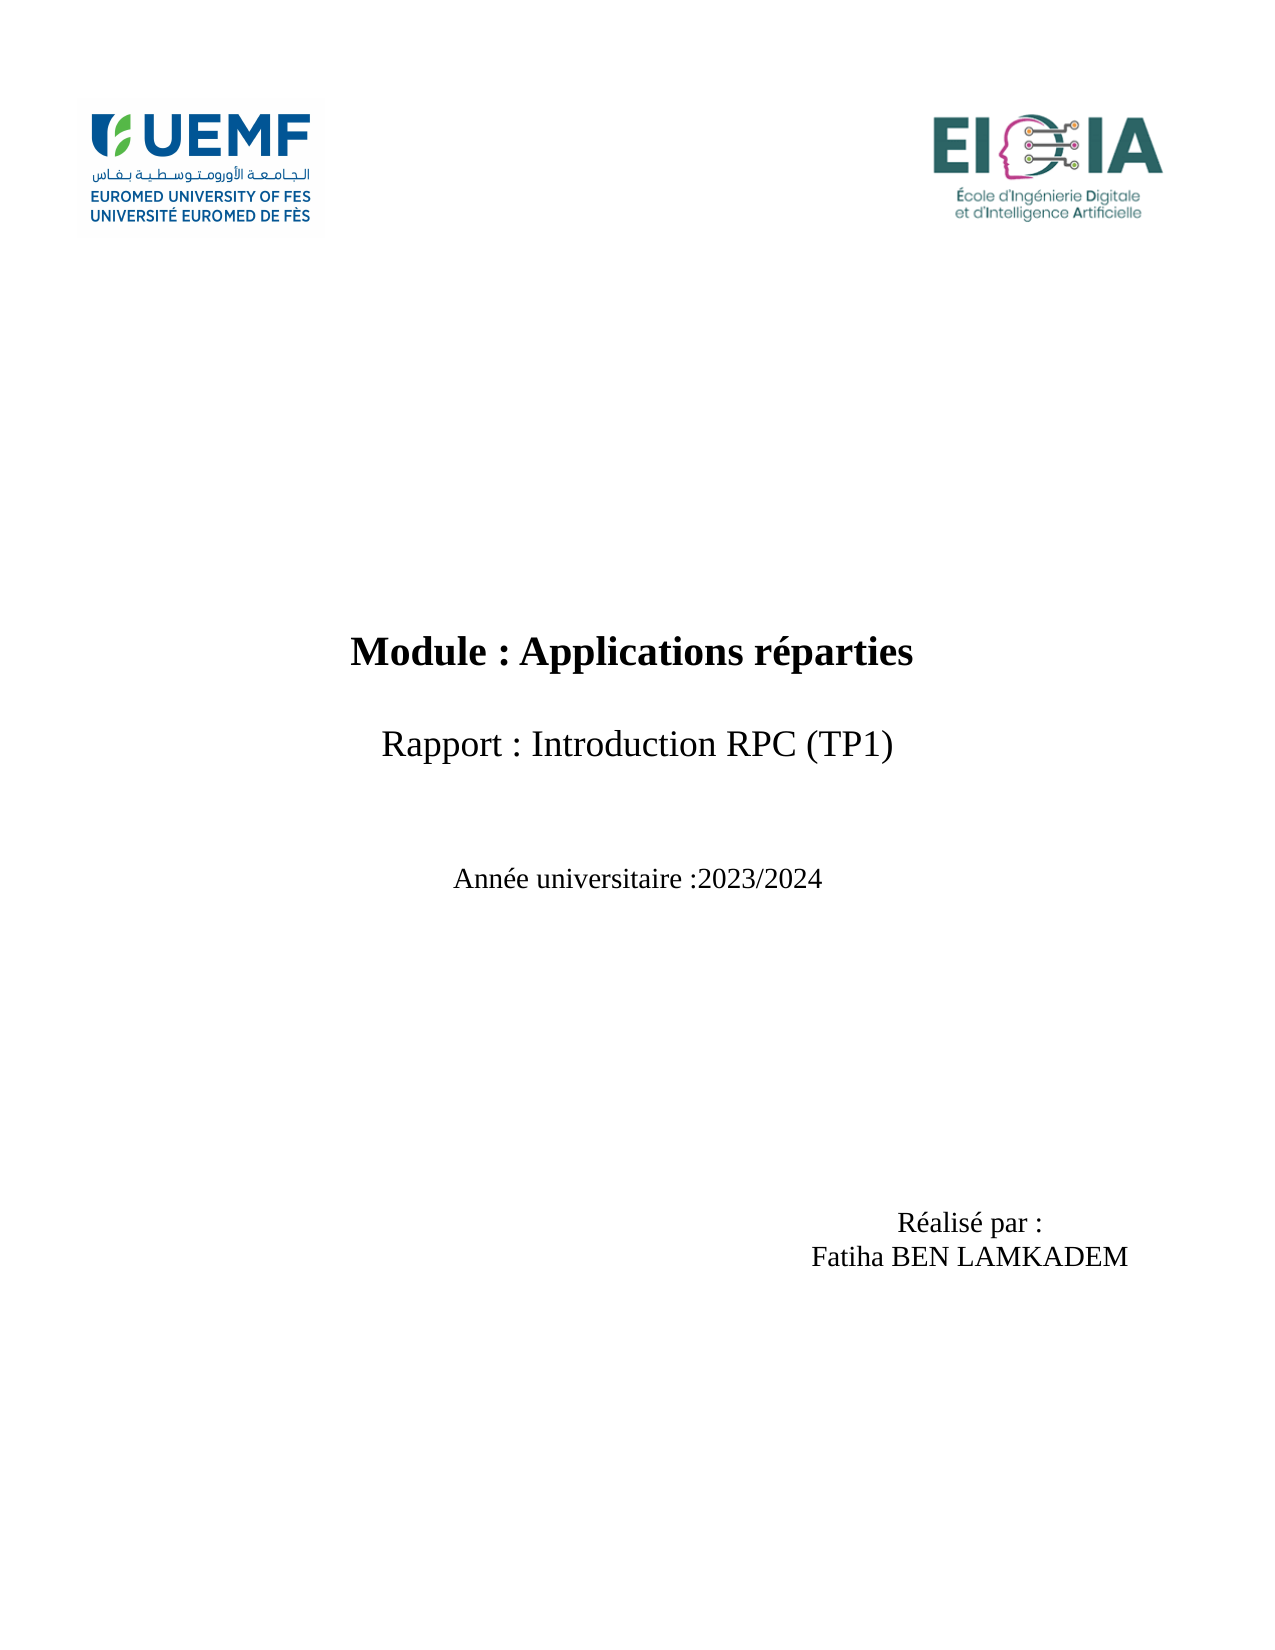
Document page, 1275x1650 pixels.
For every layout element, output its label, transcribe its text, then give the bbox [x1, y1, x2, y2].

text Rapport : Introduction RPC (TP1) [118, 722, 1157, 765]
text Fatiha BEN LAMKADEM [118, 1239, 1157, 1273]
text Réalisé par : [118, 1201, 1157, 1239]
text Module : Applications réparties [266, 626, 1157, 674]
text Année universitaire :2023/2024 [118, 861, 1157, 894]
